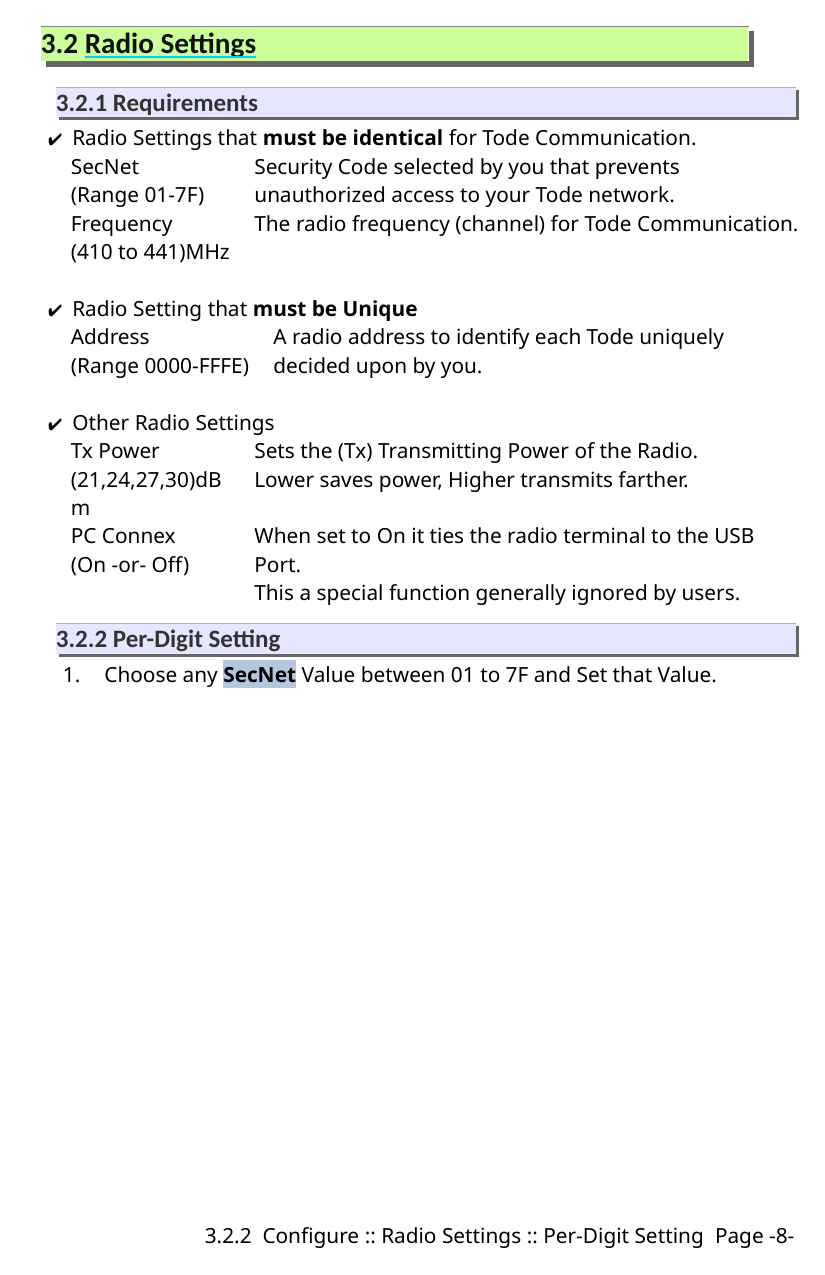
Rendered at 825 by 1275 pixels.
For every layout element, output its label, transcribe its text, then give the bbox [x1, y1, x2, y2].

table_cell PC Connex (On -or- Off) [71, 522, 239, 607]
table_cell The radio frequency (channel) for Tode Communication. [239, 209, 802, 266]
table_header SecNet (Range 01-7F) [71, 152, 239, 209]
subtitle Per-Digit Setting [56, 624, 796, 654]
table_cell When set to On it ties the radio terminal to the USB Port. This a special function generally ignored by users. [239, 522, 802, 607]
table_header Security Code selected by you that prevents unauthorized access to your Tode network. [239, 152, 802, 209]
list Radio Setting that must be Unique [48, 294, 799, 322]
subtitle Radio Settings [41, 27, 748, 61]
list Choose any SecNet Value between 01 to 7F and Set that Value. [63, 660, 799, 688]
table_header Address (Range 0000-FFFE) [71, 323, 258, 379]
table_header A radio address to identify each Tode uniquely decided upon by you. [258, 323, 802, 379]
list Other Radio Settings [48, 408, 799, 436]
table_header Tx Power (21,24,27,30)dBm [71, 436, 239, 522]
list Radio Settings that must be identical for Tode Communication. [48, 123, 799, 152]
table_header Sets the (Tx) Transmitting Power of the Radio. Lower saves power, Higher transmits farther. [239, 436, 802, 522]
table_cell Frequency (410 to 441)MHz [71, 209, 239, 266]
subtitle Requirements [56, 88, 796, 117]
